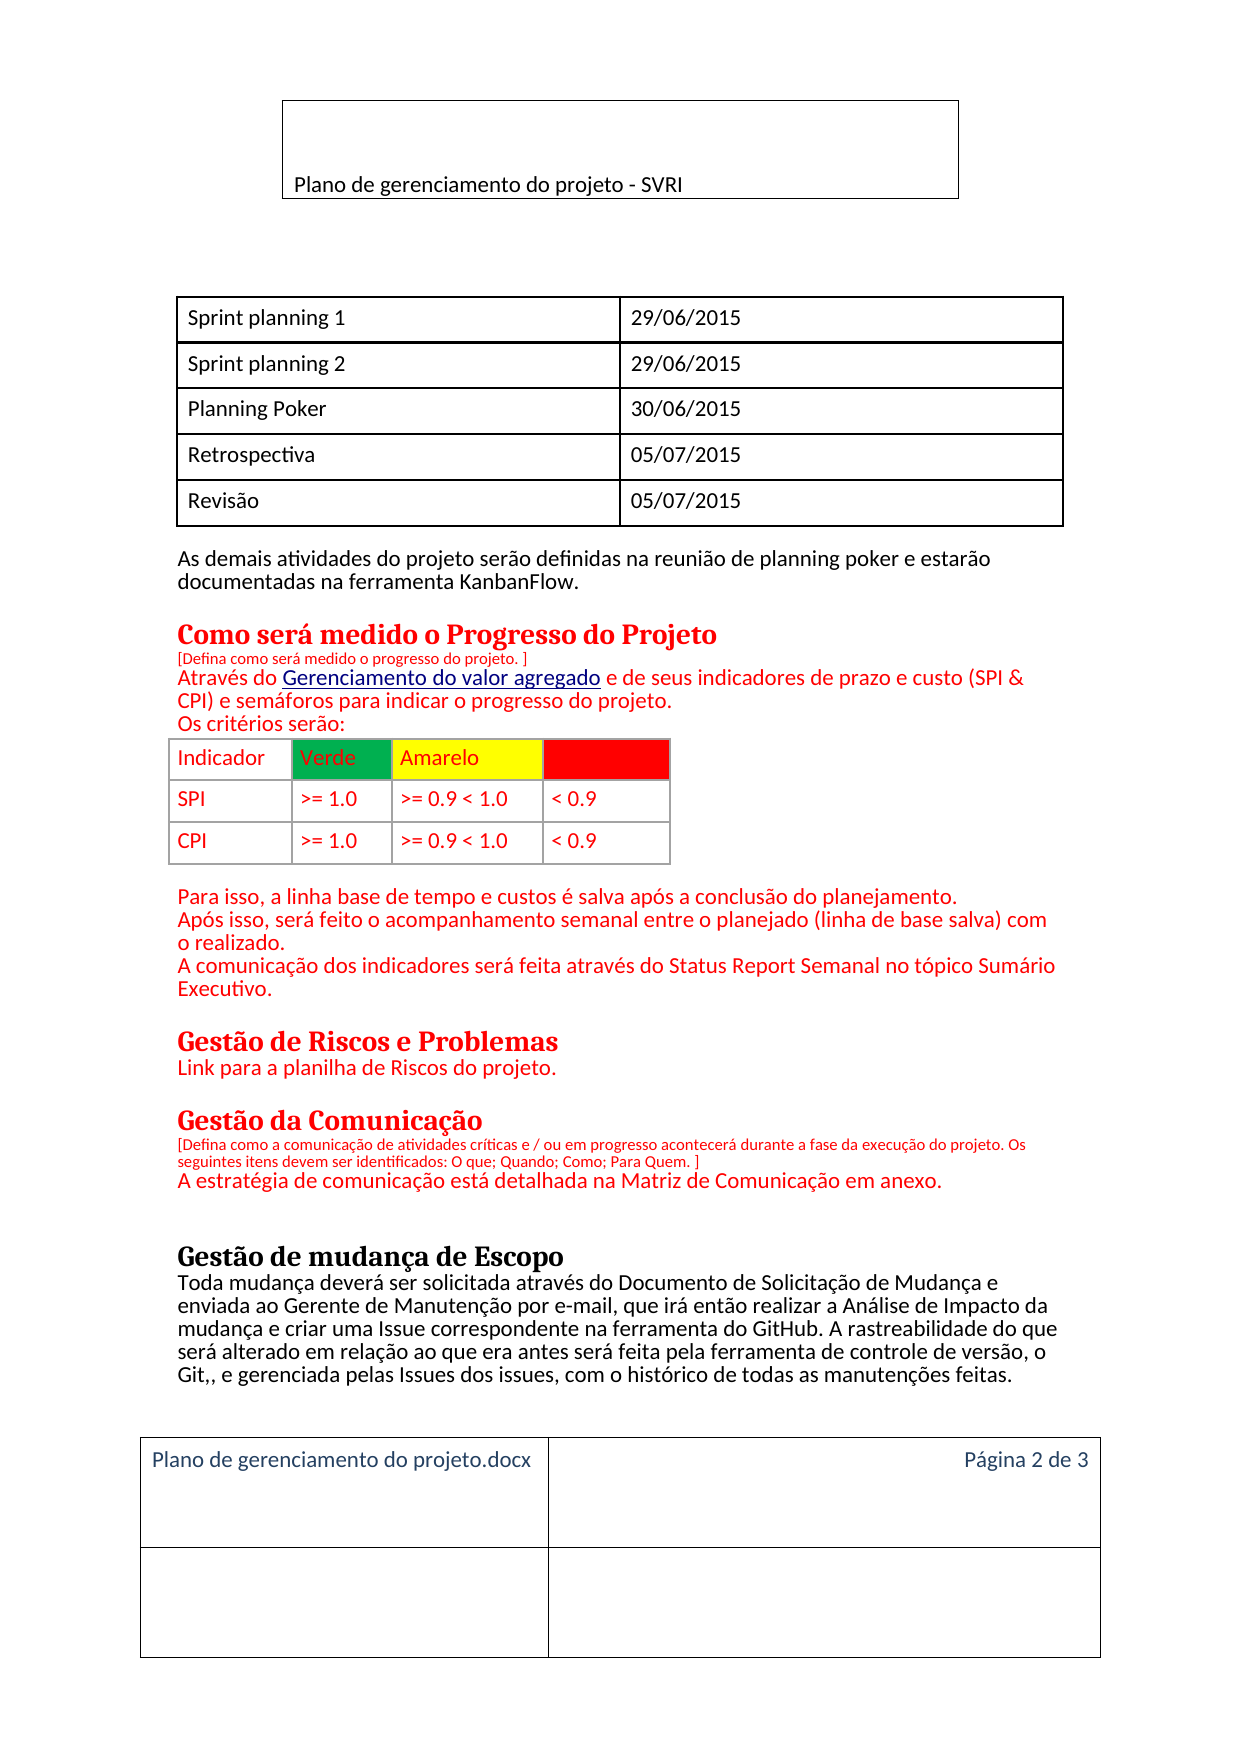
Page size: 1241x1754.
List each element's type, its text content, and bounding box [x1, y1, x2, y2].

text Para isso, a linha base de tempo e custos é salva após a conclusão do planejamento. [177, 887, 1063, 910]
text Toda mudança deverá ser solicitada através do Documento de Solicitação de Mudança e enviada ao Gerente de Manutenção por e-mail, que irá então realizar a Análise de Impacto da mudança e criar uma Issue correspondente na ferramenta do GitHub. A rastreabilidade do que será alterado em relação ao que era antes será feita pela ferramenta de controle de versão, o Git,, e gerenciada pelas Issues dos issues, com o histórico de todas as manutenções feitas. [177, 1273, 1063, 1388]
table_cell Sprint planning 2 [178, 344, 619, 387]
table_header Verde [293, 740, 391, 779]
table_cell CPI [170, 823, 291, 862]
table_cell >= 0.9 < 1.0 [393, 823, 542, 862]
table_cell >= 1.0 [293, 823, 391, 862]
table_header Vermelho [544, 740, 669, 779]
subtitle Como será medido o Progresso do Projeto [177, 618, 1063, 652]
table_cell Revisão [178, 481, 619, 525]
text A comunicação dos indicadores será feita através do Status Report Semanal no tópico Sumário Executivo. [177, 956, 1063, 1002]
text [Defina como a comunicação de atividades críticas e / ou em progresso acontecerá durante a fase da execução do projeto. Os seguintes itens devem ser identificados: O que; Quando; Como; Para Quem. ] [177, 1138, 1063, 1171]
table_cell Planning Poker [178, 389, 619, 433]
table_cell Sprint planning 1 [178, 298, 619, 341]
subtitle Gestão de mudança de Escopo [177, 1240, 1063, 1273]
table_cell < 0.9 [544, 823, 669, 862]
table_cell 29/06/2015 [621, 298, 1062, 341]
table_cell < 0.9 [544, 781, 669, 821]
table_cell >= 0.9 < 1.0 [393, 781, 542, 821]
table_cell 29/06/2015 [621, 344, 1062, 387]
table_header Indicador [170, 740, 291, 779]
text Após isso, será feito o acompanhamento semanal entre o planejado (linha de base salva) com o realizado. [177, 910, 1063, 956]
subtitle Gestão da Comunicação [177, 1104, 1063, 1138]
text [Defina como será medido o progresso do projeto. ] [177, 652, 1063, 669]
table_cell Retrospectiva [178, 435, 619, 479]
table_cell 30/06/2015 [621, 389, 1062, 433]
table_cell 05/07/2015 [621, 481, 1062, 525]
text Link para a planilha de Riscos do projeto. [177, 1058, 1063, 1081]
table_header Amarelo [393, 740, 542, 779]
text Os critérios serão: [177, 714, 1063, 737]
text Através do Gerenciamento do valor agregado e de seus indicadores de prazo e custo (SPI & CPI) e semáforos para indicar o progresso do projeto. [177, 669, 1063, 714]
table_cell SPI [170, 781, 291, 821]
text As demais atividades do projeto serão definidas na reunião de planning poker e estarão documentadas na ferramenta KanbanFlow. [177, 550, 1063, 596]
subtitle Gestão de Riscos e Problemas [177, 1025, 1063, 1058]
text A estratégia de comunicação está detalhada na Matriz de Comunicação em anexo. [177, 1171, 1063, 1194]
table_cell >= 1.0 [293, 781, 391, 821]
table_cell 05/07/2015 [621, 435, 1062, 479]
